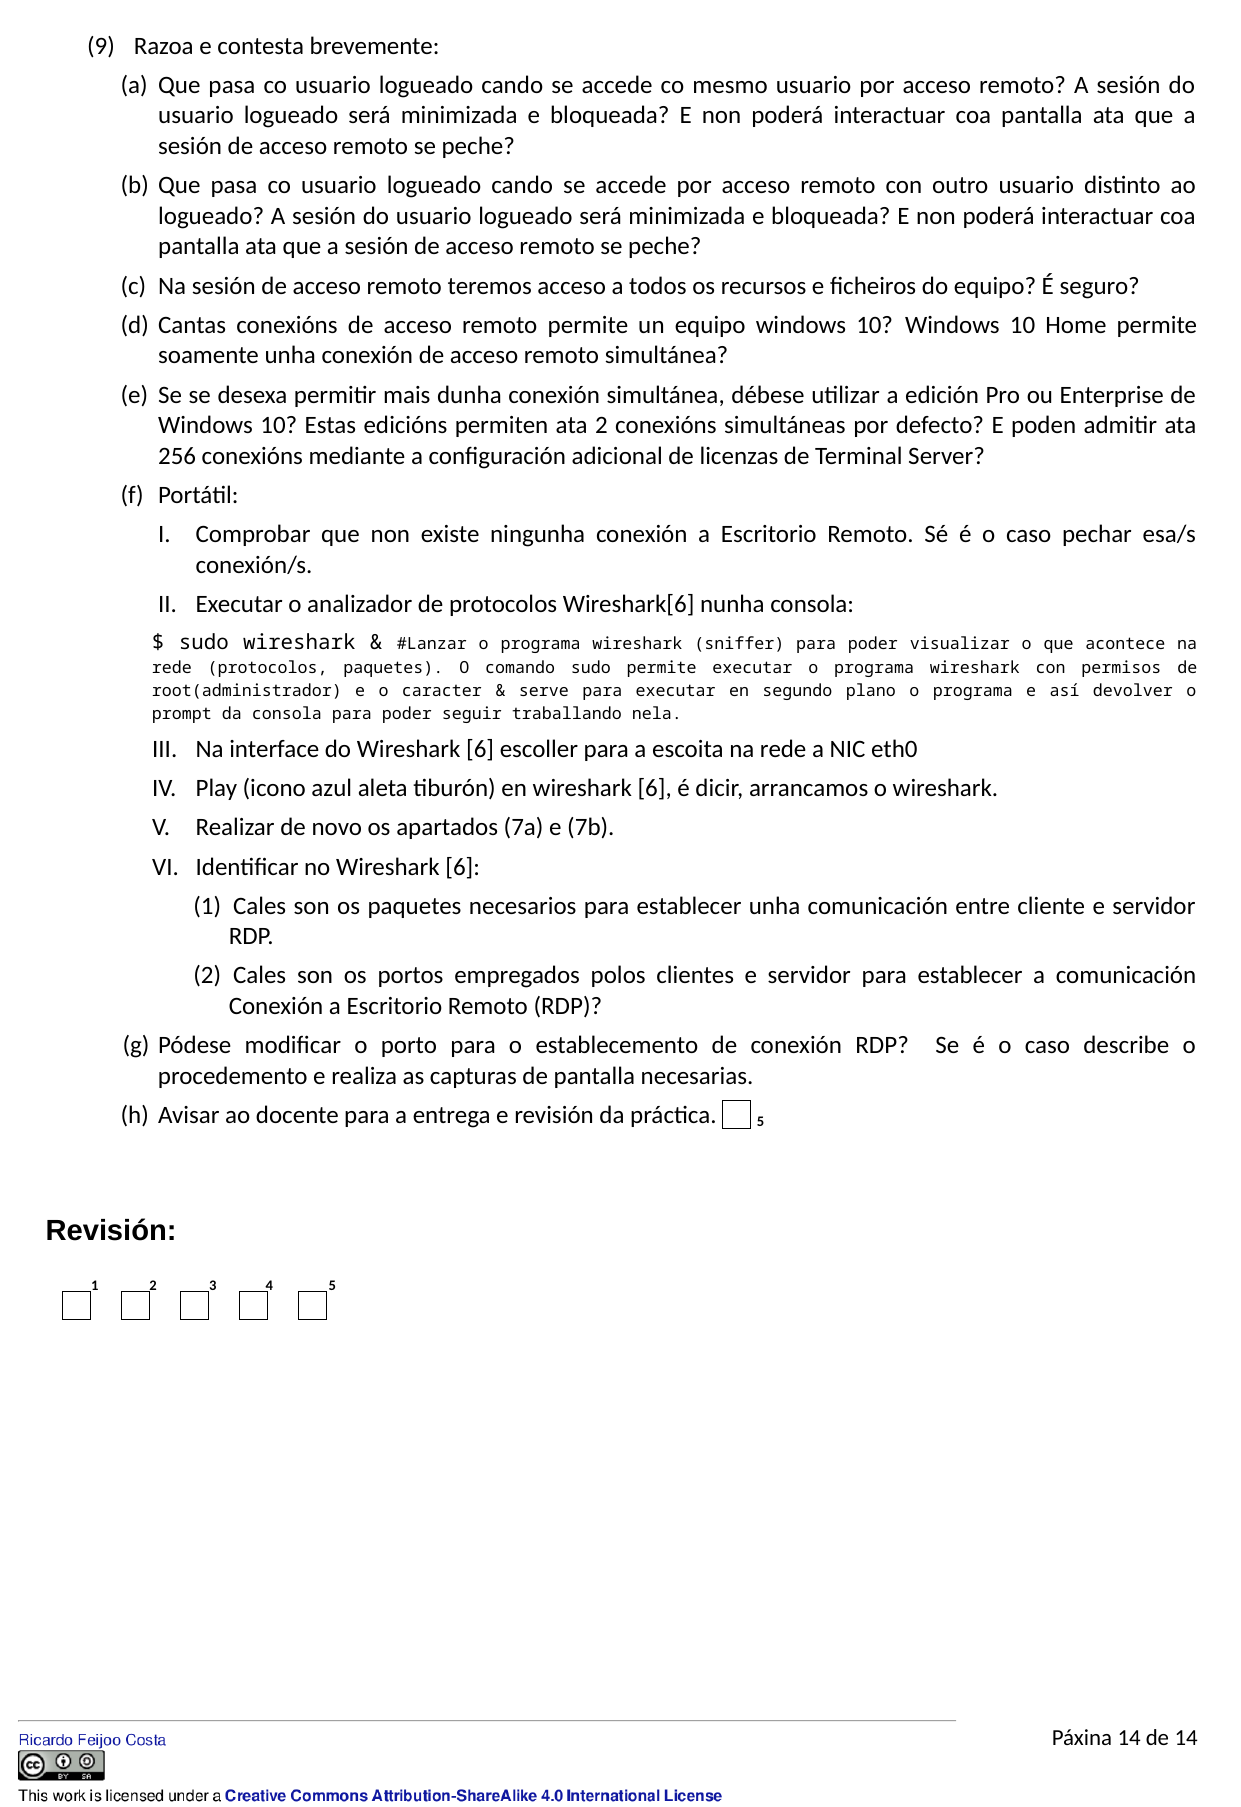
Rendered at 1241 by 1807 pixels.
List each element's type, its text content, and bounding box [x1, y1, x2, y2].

list Que pasa co usuario logueado cando se accede por acceso remoto con outro usuario distinto ao logueado? A sesión do usuario logueado será minimizada e bloqueada? E non poderá interactuar coa pantalla ata que a sesión de acceso remoto se peche? [120, 169, 1197, 261]
list Na interface do Wireshark [6] escoller para a escoita na rede a NIC eth0 [152, 733, 1197, 763]
list Realizar de novo os apartados (7a) e (7b). [152, 811, 1197, 842]
list Comprobar que non existe ningunha conexión a Escritorio Remoto. Sé é o caso pechar esa/s conexión/s. [158, 518, 1197, 579]
list Identificar no Wireshark [6]: [152, 851, 1197, 881]
list Pódese modificar o porto para o establecemento de conexión RDP? Se é o caso describe o procedemento e realiza as capturas de pantalla necesarias. [122, 1029, 1197, 1091]
list Na sesión de acceso remoto teremos acceso a todos os recursos e ficheiros do equipo? É seguro? [120, 270, 1197, 300]
list Cales son os portos empregados polos clientes e servidor para establecer a comunicación Conexión a Escritorio Remoto (RDP)? [193, 960, 1197, 1021]
list (9) Razoa e contesta brevemente: [51, 30, 1197, 60]
list Play (icono azul aleta tiburón) en wireshark [6], é dicir, arrancamos o wireshark. [152, 772, 1197, 803]
picture [8, 1715, 957, 1806]
list Que pasa co usuario logueado cando se accede co mesmo usuario por acceso remoto? A sesión do usuario logueado será minimizada e bloqueada? E non poderá interactuar coa pantalla ata que a sesión de acceso remoto se peche? [120, 69, 1197, 161]
list Portátil: [120, 479, 1197, 510]
list Cantas conexións de acceso remoto permite un equipo windows 10? Windows 10 Home permite soamente unha conexión de acceso remoto simultánea? [120, 309, 1197, 370]
list Se se desexa permitir mais dunha conexión simultánea, débese utilizar a edición Pro ou Enterprise de Windows 10? Estas edicións permiten ata 2 conexións simultáneas por defecto? E poden admitir ata 256 conexións mediante a configuración adicional de licenzas de Terminal Server? [120, 379, 1197, 470]
list Cales son os paquetes necesarios para establecer unha comunicación entre cliente e servidor RDP. [193, 890, 1197, 951]
list Executar o analizador de protocolos Wireshark[6] nunha consola: [158, 588, 1197, 619]
text 1 2 3 4 5 [45, 1264, 1197, 1294]
subtitle Revisión: [45, 1213, 1197, 1246]
list Avisar ao docente para a entrega e revisión da práctica. 5 [120, 1099, 1197, 1130]
list $ sudo wireshark & #Lanzar o programa wireshark (sniffer) para poder visualizar o que acontece na rede (protocolos, paquetes). O comando sudo permite executar o programa wireshark con permisos de root(administrador) e o caracter & serve para executar en segundo plano o programa e así devolver o prompt da consola para poder seguir traballando nela. [116, 627, 1197, 724]
